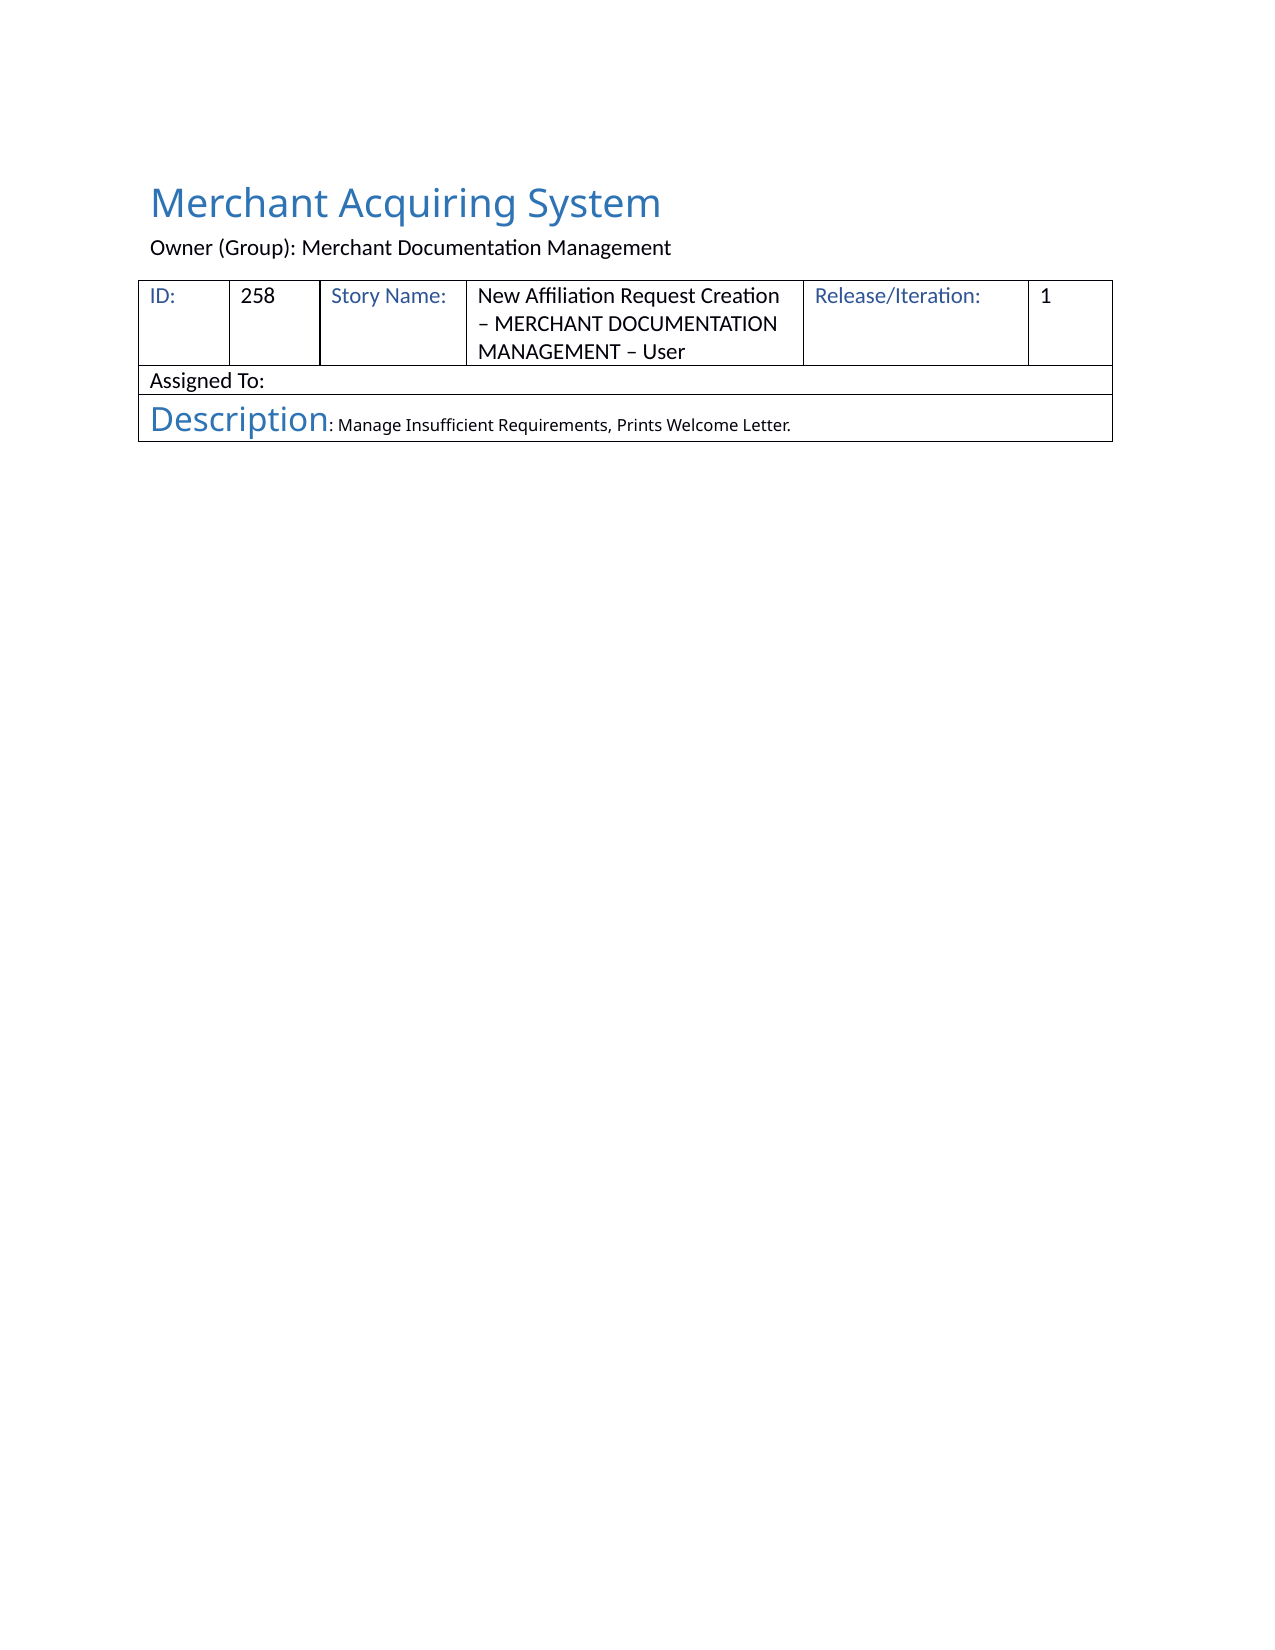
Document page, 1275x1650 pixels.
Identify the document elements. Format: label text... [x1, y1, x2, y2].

text Owner (Group): Merchant Documentation Management [150, 233, 1125, 261]
subtitle Merchant Acquiring System [150, 175, 1125, 229]
table_header 258 [230, 281, 319, 365]
table_cell Description: Manage Insufficient Requirements, Prints Welcome Letter. [139, 395, 1112, 441]
table_cell Assigned To: [139, 366, 1112, 394]
table_header ID: [139, 281, 229, 365]
table_header Release/Iteration: [804, 281, 1028, 365]
table_header Story Name: [321, 281, 466, 365]
table_header 1 [1029, 281, 1112, 365]
table_header New Affiliation Request Creation – MERCHANT DOCUMENTATION MANAGEMENT – User [467, 281, 803, 365]
